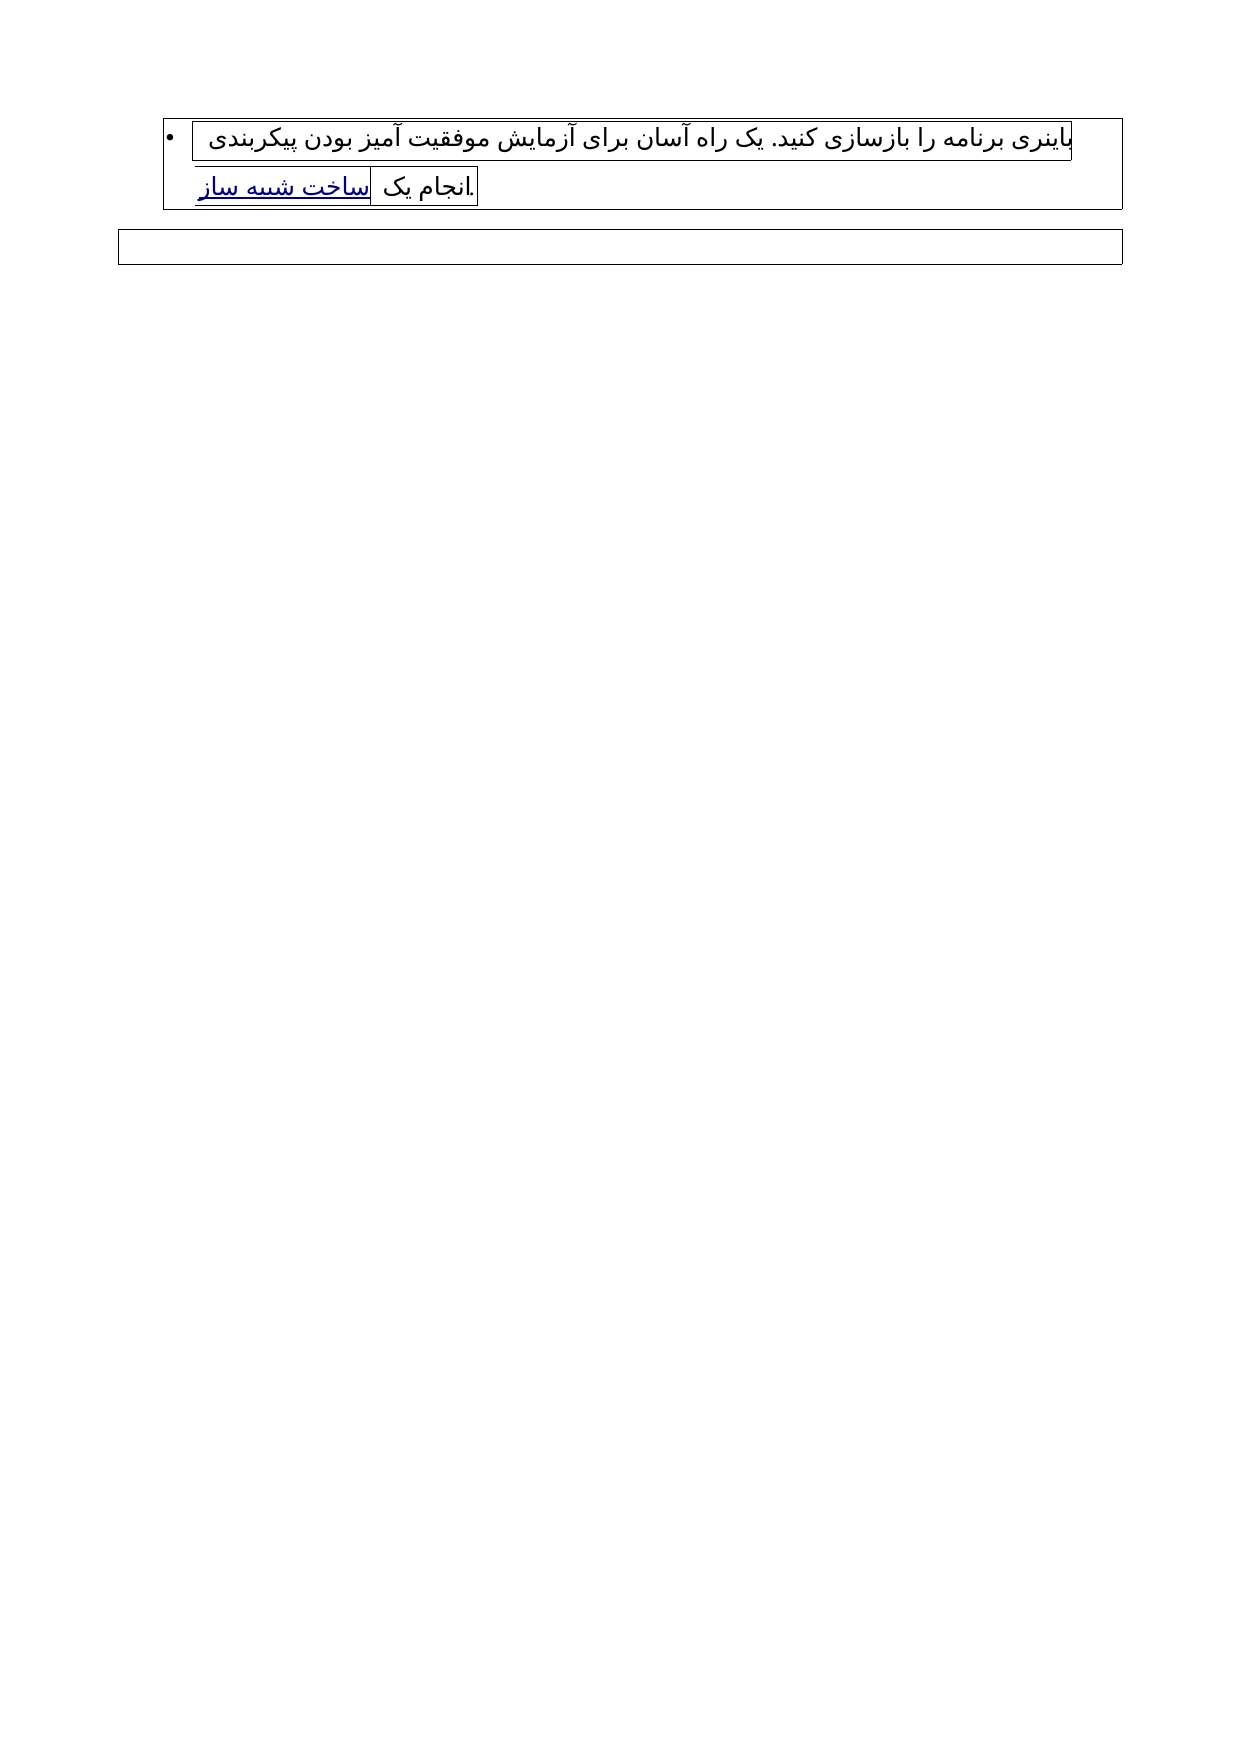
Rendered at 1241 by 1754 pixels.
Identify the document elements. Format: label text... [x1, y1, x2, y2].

list باینری برنامه را بازسازی کنید. یک راه آسان برای آزمایش موفقیت آمیز بودن پیکربندی انجام یک ساخت شبیه ساز. [164, 119, 1122, 209]
